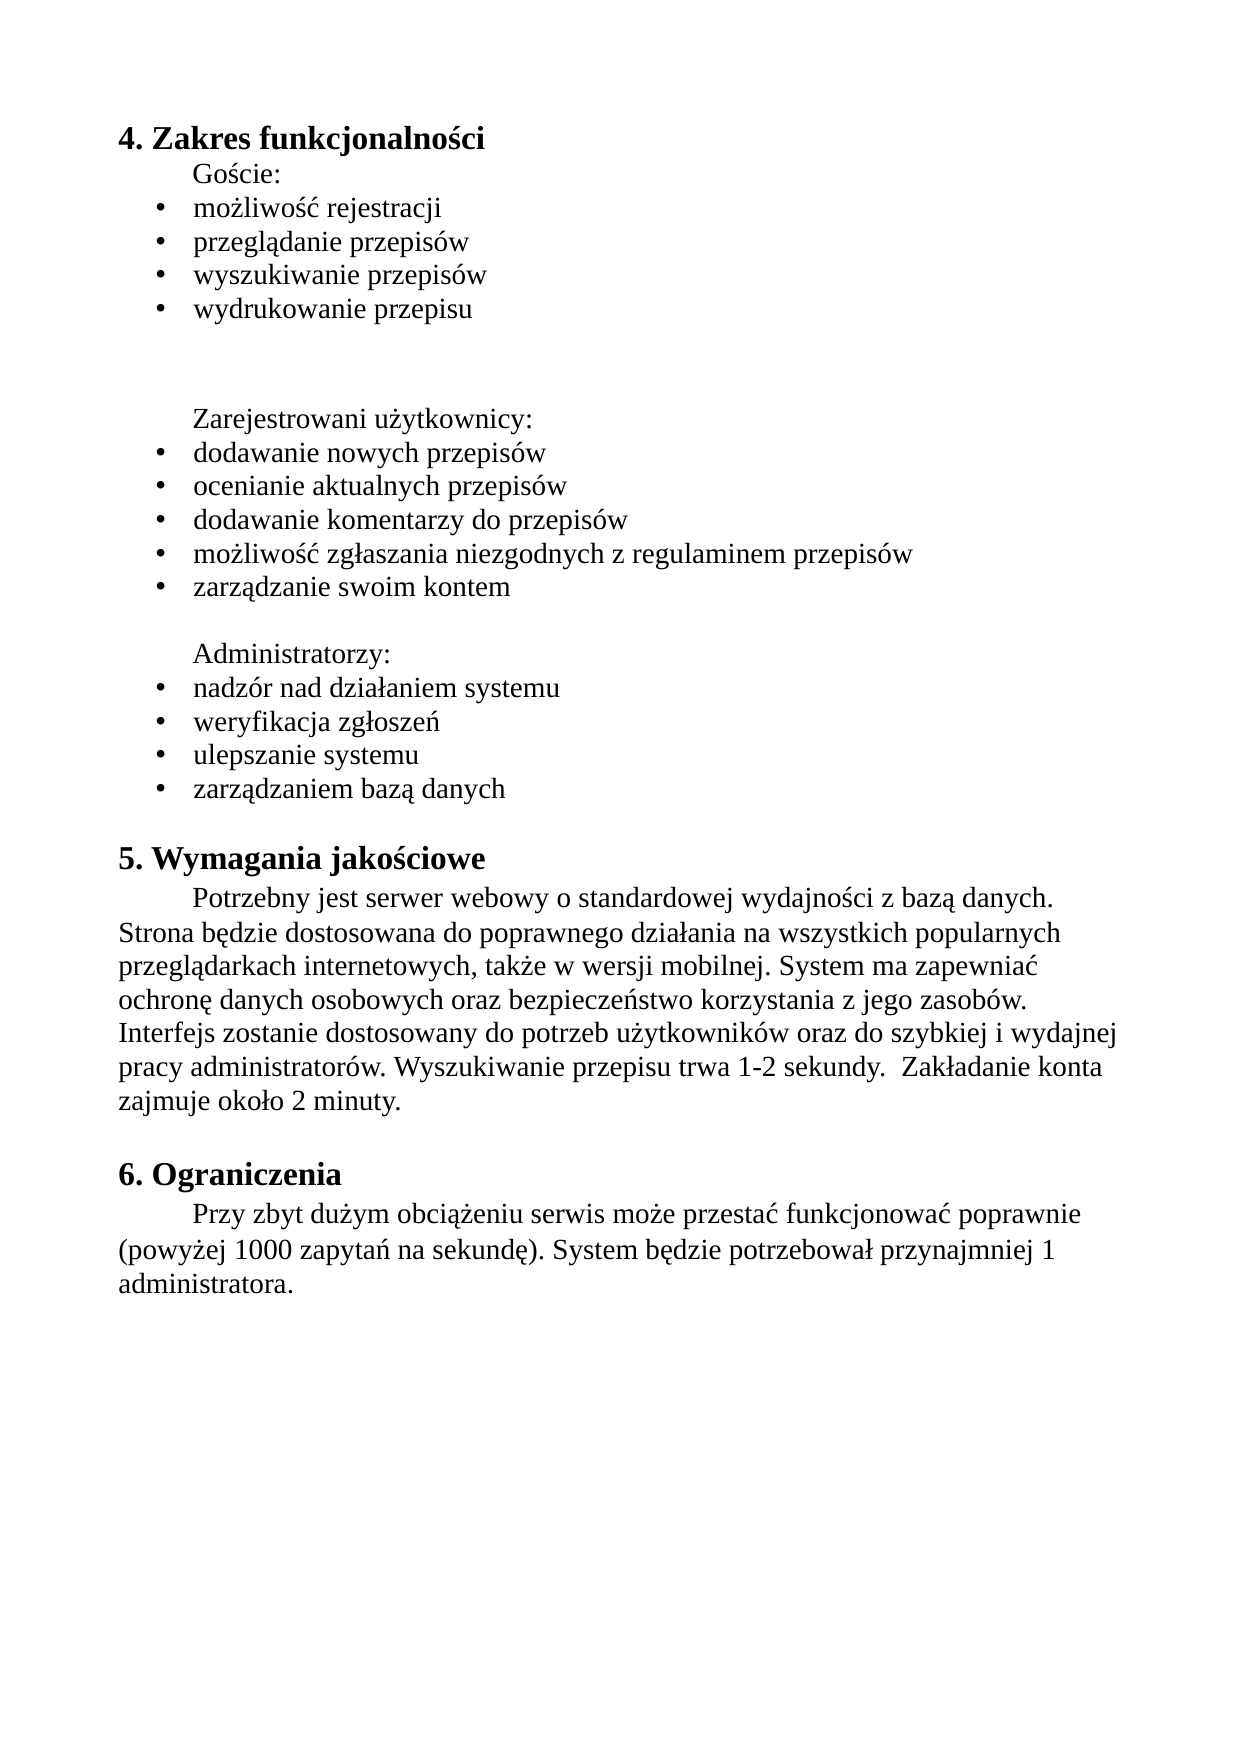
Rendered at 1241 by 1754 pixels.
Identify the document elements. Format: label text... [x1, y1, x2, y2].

list dodawanie nowych przepisów [156, 435, 1122, 468]
text Goście: [118, 156, 1122, 190]
list ocenianie aktualnych przepisów [156, 468, 1122, 502]
list zarządzanie swoim kontem [156, 569, 1122, 603]
list zarządzaniem bazą danych [156, 771, 1122, 805]
text 5. Wymagania jakościowe [118, 838, 1122, 877]
list dodawanie komentarzy do przepisów [156, 502, 1122, 536]
text 6. Ograniczenia [118, 1154, 1122, 1193]
list przeglądanie przepisów [156, 224, 1122, 257]
list ulepszanie systemu [156, 737, 1122, 771]
text 4. Zakres funkcjonalności [118, 118, 1122, 156]
list nadzór nad działaniem systemu [156, 670, 1122, 704]
text Przy zbyt dużym obciążeniu serwis może przestać funkcjonować poprawnie (powyżej 1000 zapytań na sekundę). System będzie potrzebował przynajmniej 1 administratora. [118, 1193, 1122, 1299]
list wydrukowanie przepisu [156, 291, 1122, 324]
list możliwość zgłaszania niezgodnych z regulaminem przepisów [156, 536, 1122, 569]
text Zarejestrowani użytkownicy: [118, 401, 1122, 435]
list weryfikacja zgłoszeń [156, 704, 1122, 737]
text Administratorzy: [118, 637, 1122, 670]
text Potrzebny jest serwer webowy o standardowej wydajności z bazą danych. Strona będzie dostosowana do poprawnego działania na wszystkich popularnych przeglądarkach internetowych, także w wersji mobilnej. System ma zapewniać ochronę danych osobowych oraz bezpieczeństwo korzystania z jego zasobów. Interfejs zostanie dostosowany do potrzeb użytkowników oraz do szybkiej i wydajnej pracy administratorów. Wyszukiwanie przepisu trwa 1-2 sekundy. Zakładanie konta zajmuje około 2 minuty. [118, 877, 1122, 1116]
list możliwość rejestracji [156, 190, 1122, 224]
list wyszukiwanie przepisów [156, 257, 1122, 291]
